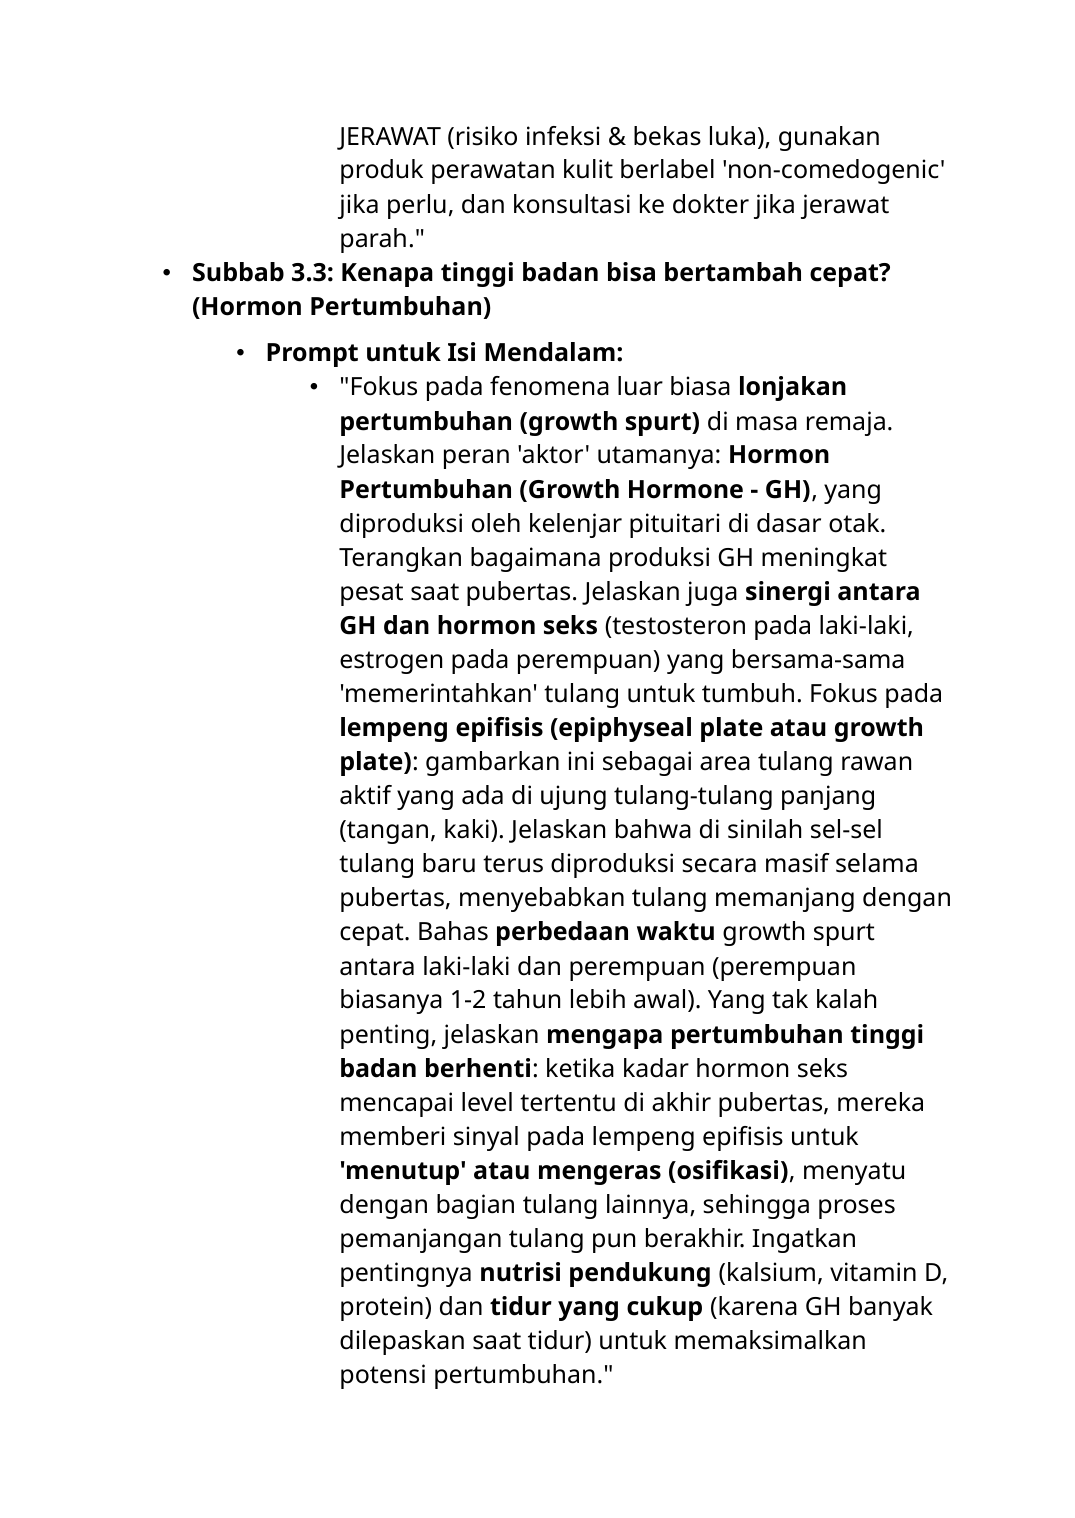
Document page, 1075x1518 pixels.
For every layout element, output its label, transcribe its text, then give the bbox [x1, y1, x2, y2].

list Subbab 3.3: Kenapa tinggi badan bisa bertambah cepat? (Hormon Pertumbuhan) [162, 254, 957, 322]
list "Fokus pada fenomena luar biasa lonjakan pertumbuhan (growth spurt) di masa remaja. Jelaskan peran 'aktor' utamanya: Hormon Pertumbuhan (Growth Hormone - GH), yang diproduksi oleh kelenjar pituitari di dasar otak. Terangkan bagaimana produksi GH meningkat pesat saat pubertas. Jelaskan juga sinergi antara GH dan hormon seks (testosteron pada laki-laki, estrogen pada perempuan) yang bersama-sama 'memerintahkan' tulang untuk tumbuh. Fokus pada lempeng epifisis (epiphyseal plate atau growth plate): gambarkan ini sebagai area tulang rawan aktif yang ada di ujung tulang-tulang panjang (tangan, kaki). Jelaskan bahwa di sinilah sel-sel tulang baru terus diproduksi secara masif selama pubertas, menyebabkan tulang memanjang dengan cepat. Bahas perbedaan waktu growth spurt antara laki-laki dan perempuan (perempuan biasanya 1-2 tahun lebih awal). Yang tak kalah penting, jelaskan mengapa pertumbuhan tinggi badan berhenti: ketika kadar hormon seks mencapai level tertentu di akhir pubertas, mereka memberi sinyal pada lempeng epifisis untuk 'menutup' atau mengeras (osifikasi), menyatu dengan bagian tulang lainnya, sehingga proses pemanjangan tulang pun berakhir. Ingatkan pentingnya nutrisi pendukung (kalsium, vitamin D, protein) dan tidur yang cukup (karena GH banyak dilepaskan saat tidur) untuk memaksimalkan potensi pertumbuhan." [309, 369, 957, 1391]
list Prompt untuk Isi Mendalam: [236, 335, 957, 369]
list JERAWAT (risiko infeksi & bekas luka), gunakan produk perawatan kulit berlabel 'non-comedogenic' jika perlu, dan konsultasi ke dokter jika jerawat parah." [309, 118, 957, 254]
